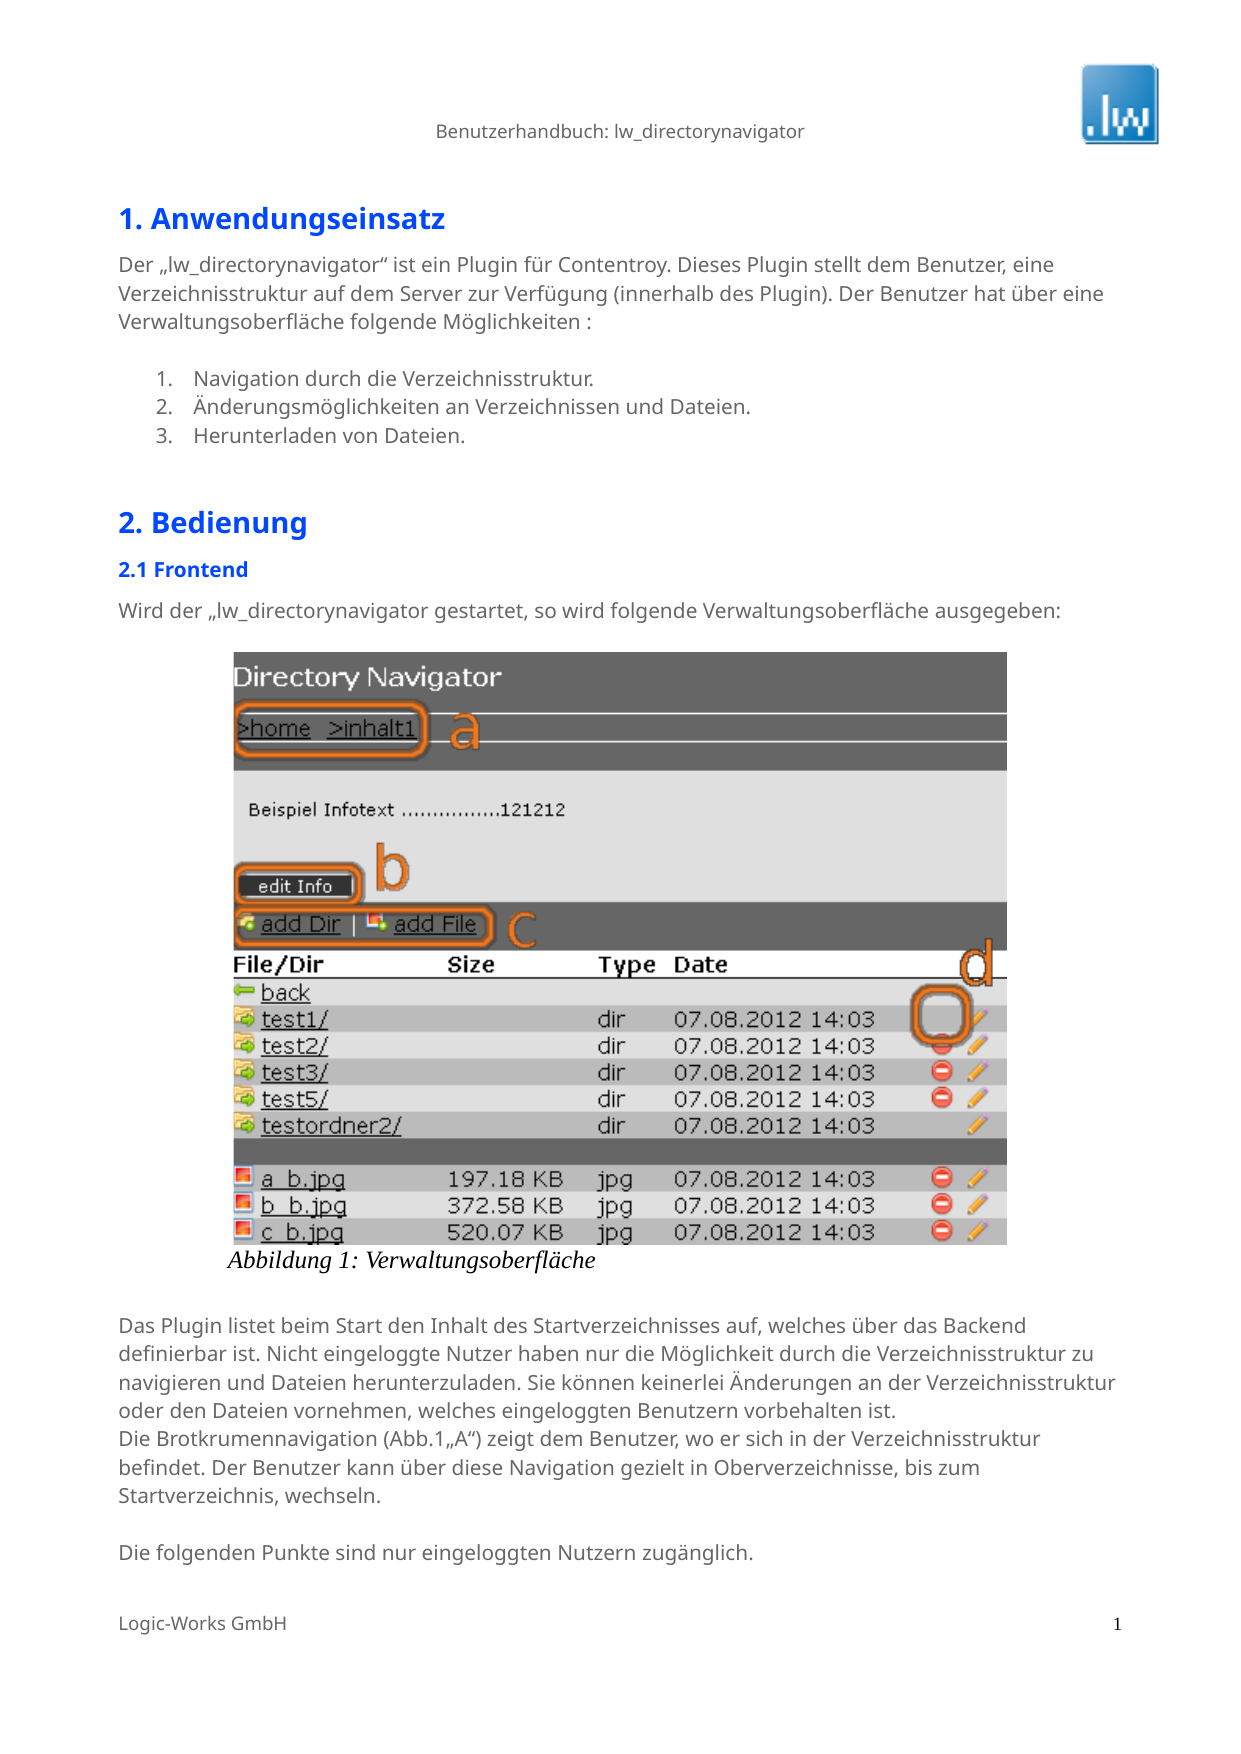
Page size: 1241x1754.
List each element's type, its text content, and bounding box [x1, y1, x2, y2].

text Der „lw_directorynavigator“ ist ein Plugin für Contentroy. Dieses Plugin stellt dem Benutzer, eine Verzeichnisstruktur auf dem Server zur Verfügung (innerhalb des Plugin). Der Benutzer hat über eine Verwaltungsoberfläche folgende Möglichkeiten : [118, 250, 1122, 336]
text Die Brotkrumennavigation (Abb.1„A“) zeigt dem Benutzer, wo er sich in der Verzeichnisstruktur befindet. Der Benutzer kann über diese Navigation gezielt in Oberverzeichnisse, bis zum Startverzeichnis, wechseln. [118, 1424, 1122, 1510]
subtitle 1. Anwendungseinsatz [118, 198, 1122, 238]
text Wird der „lw_directorynavigator gestartet, so wird folgende Verwaltungsoberfläche ausgegeben: [118, 596, 1122, 624]
list Herunterladen von Dateien. [156, 421, 1122, 449]
text Das Plugin listet beim Start den Inhalt des Startverzeichnisses auf, welches über das Backend definierbar ist. Nicht eingeloggte Nutzer haben nur die Möglichkeit durch die Verzeichnisstruktur zu navigieren und Dateien herunterzuladen. Sie können keinerlei Änderungen an der Verzeichnisstruktur oder den Dateien vornehmen, welches eingeloggten Benutzern vorbehalten ist. [118, 1311, 1122, 1424]
text 2.1 Frontend [118, 555, 1122, 583]
list Navigation durch die Verzeichnisstruktur. [156, 364, 1122, 392]
subtitle 2. Bedienung [118, 503, 1122, 542]
list Änderungsmöglichkeiten an Verzeichnissen und Dateien. [156, 392, 1122, 421]
text Die folgenden Punkte sind nur eingeloggten Nutzern zugänglich. [118, 1538, 1122, 1567]
text Abbildung 1: Verwaltungsoberfläche [228, 665, 1013, 1274]
picture [233, 652, 1007, 1245]
